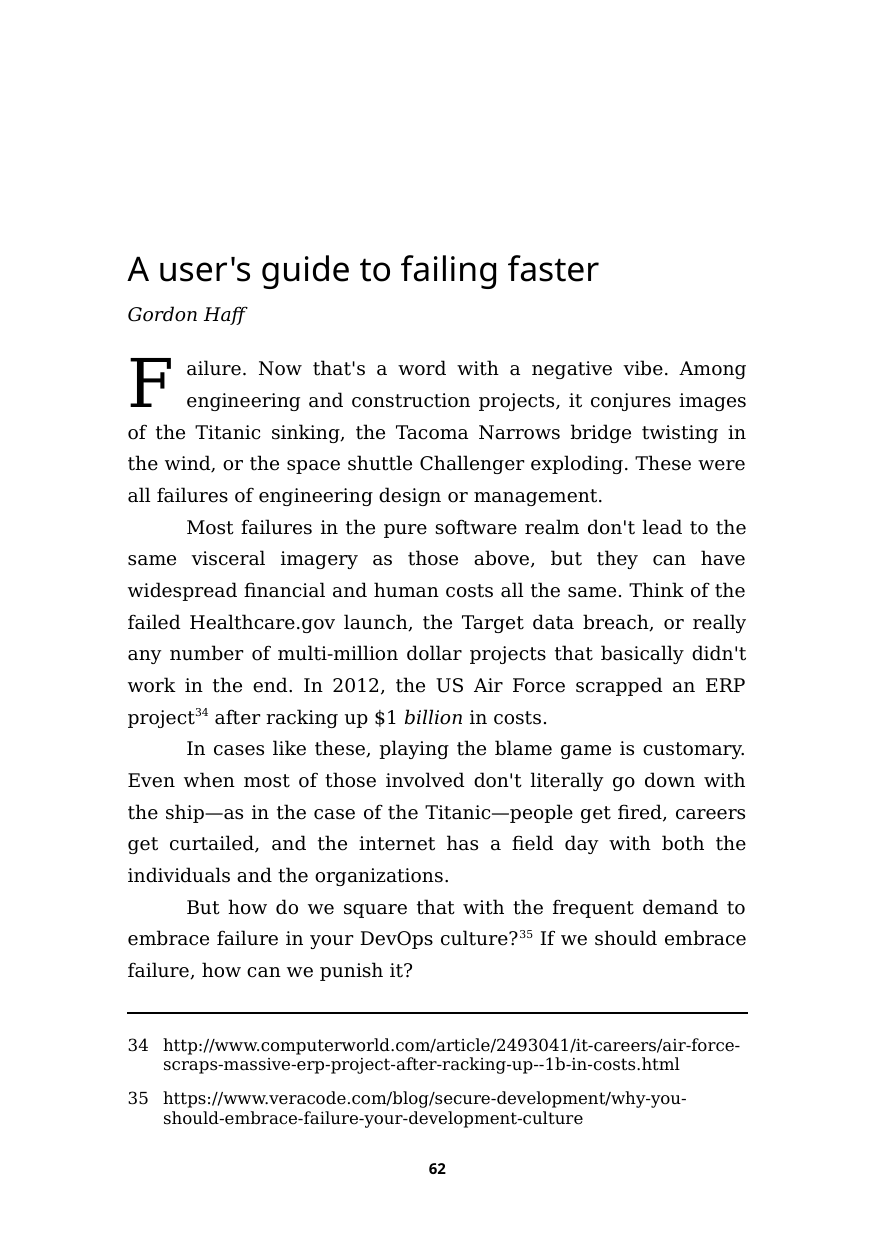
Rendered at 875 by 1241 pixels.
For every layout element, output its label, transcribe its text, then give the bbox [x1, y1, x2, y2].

text But how do we square that with the frequent demand to embrace failure in your DevOps culture? If we should embrace failure, how can we punish it? [127, 897, 747, 982]
text In cases like these, playing the blame game is customary. Even when most of those involved don't literally go down with the ship—as in the case of the Titanic—people get fired, careers get curtailed, and the internet has a field day with both the individuals and the organizations. [127, 738, 747, 887]
text Gordon Haff [127, 304, 747, 326]
text https://www.veracode.com/blog/secure-development/why-you-should-embrace-failure-your-development-culture [127, 1089, 747, 1128]
text http://www.computerworld.com/article/2493041/it-careers/air-force-scraps-massive-erp-project-after-racking-up--1b-in-costs.html [127, 1036, 747, 1074]
subtitle A user's guide to failing faster [127, 246, 747, 292]
text Most failures in the pure software realm don't lead to the same visceral imagery as those above, but they can have widespread financial and human costs all the same. Think of the failed Healthcare.gov launch, the Target data breach, or really any number of multi-million dollar projects that basically didn't work in the end. In 2012, the US Air Force scrapped an ERP project after racking up $1 billion in costs. [127, 517, 747, 729]
text Failure. Now that's a word with a negative vibe. Among engineering and construction projects, it conjures images of the Titanic sinking, the Tacoma Narrows bridge twisting in the wind, or the space shuttle Challenger exploding. These were all failures of engineering design or management. [127, 358, 747, 507]
